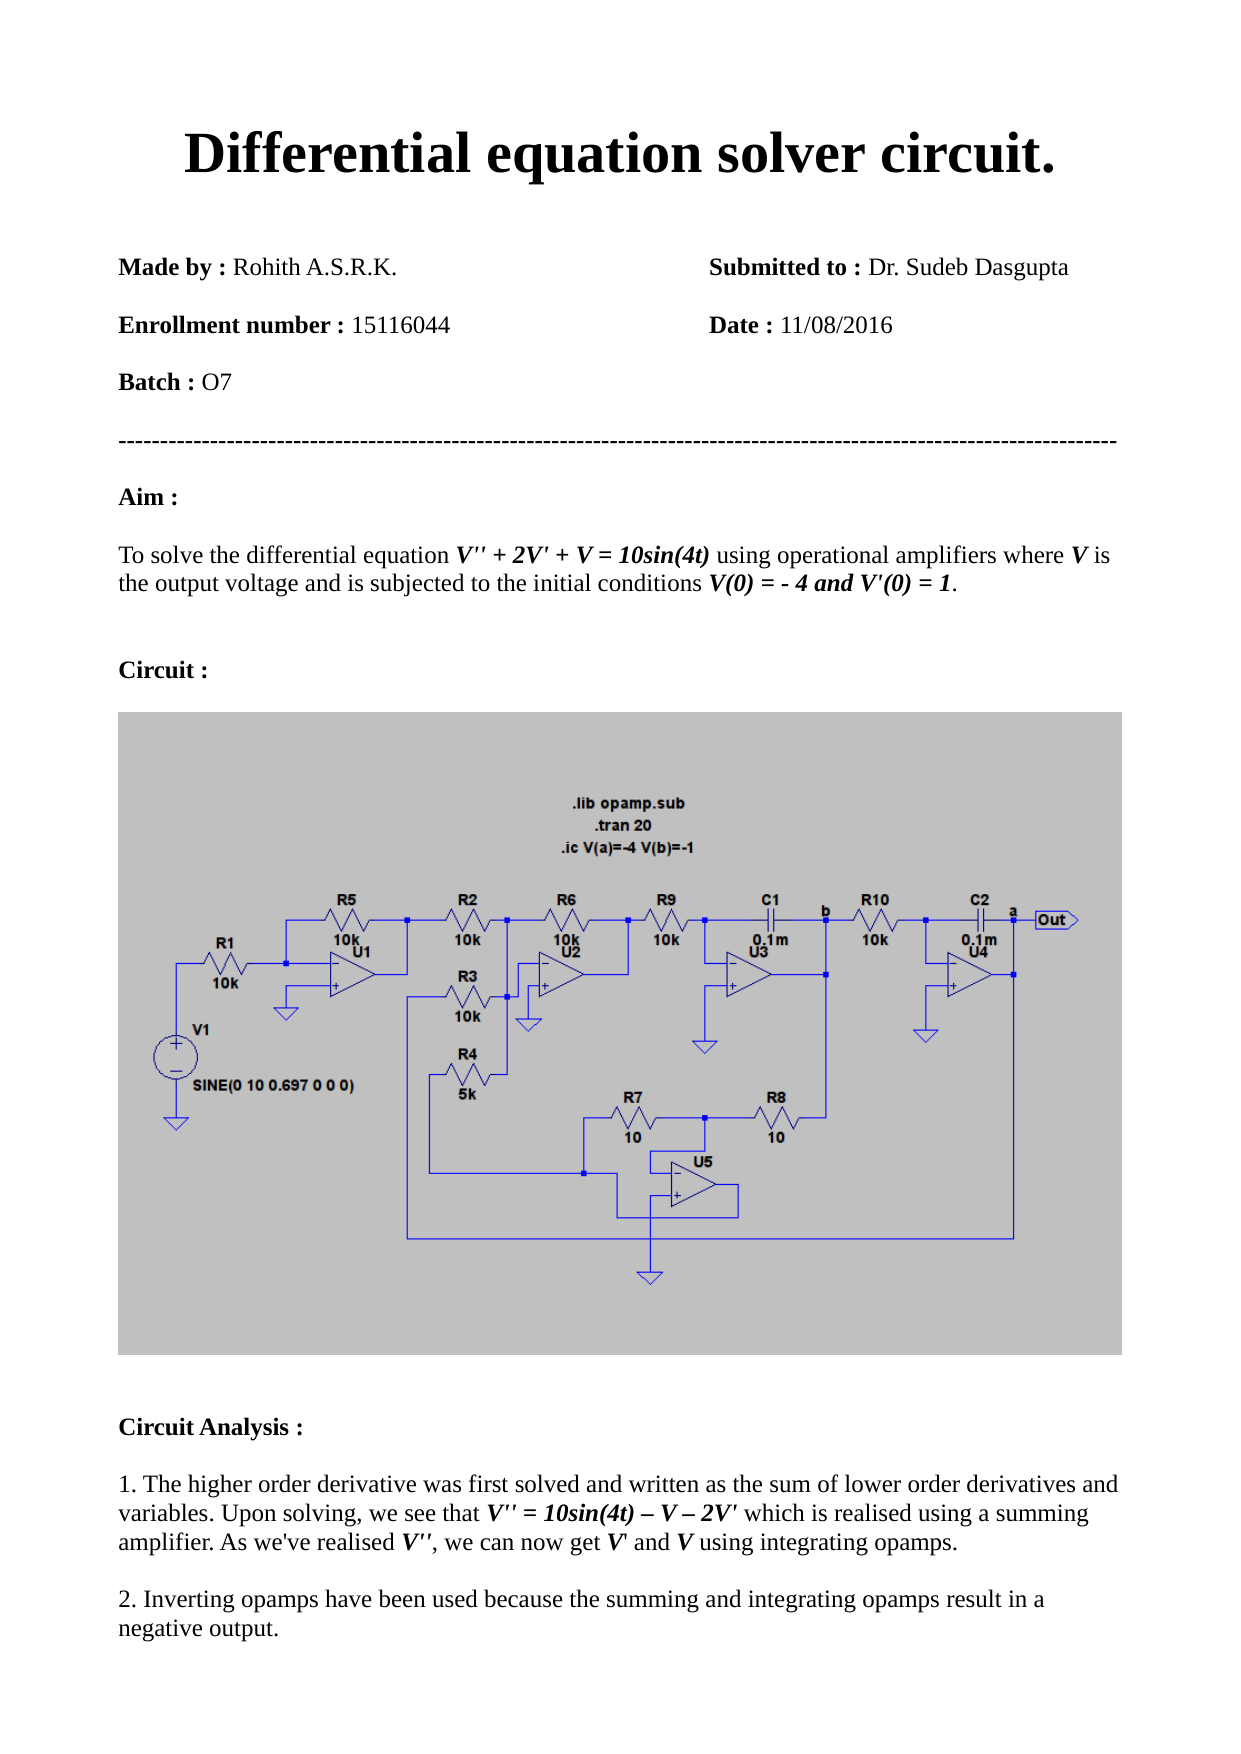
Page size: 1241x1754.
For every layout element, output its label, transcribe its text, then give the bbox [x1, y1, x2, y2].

text To solve the differential equation V'' + 2V' + V = 10sin(4t) using operational amplifiers where V is the output voltage and is subjected to the initial conditions V(0) = - 4 and V'(0) = 1. [118, 540, 1122, 597]
text Aim : [118, 482, 1122, 511]
picture [118, 712, 1123, 1355]
text Circuit : [118, 655, 1122, 683]
text ------------------------------------------------------------------------------------------------------------------------ [118, 425, 1122, 453]
text 2. Inverting opamps have been used because the summing and integrating opamps result in a negative output. [118, 1584, 1122, 1642]
text Batch : O7 [118, 367, 1122, 396]
text Made by : Rohith A.S.R.K. Submitted to : Dr. Sudeb Dasgupta [118, 252, 1122, 281]
text 1. The higher order derivative was first solved and written as the sum of lower order derivatives and variables. Upon solving, we see that V'' = 10sin(4t) – V – 2V' which is realised using a summing amplifier. As we've realised V'', we can now get V' and V using integrating opamps. [118, 1469, 1122, 1556]
text Differential equation solver circuit. [118, 118, 1122, 185]
text Circuit Analysis : [118, 1412, 1122, 1441]
text Enrollment number : 15116044 Date : 11/08/2016 [118, 310, 1122, 338]
